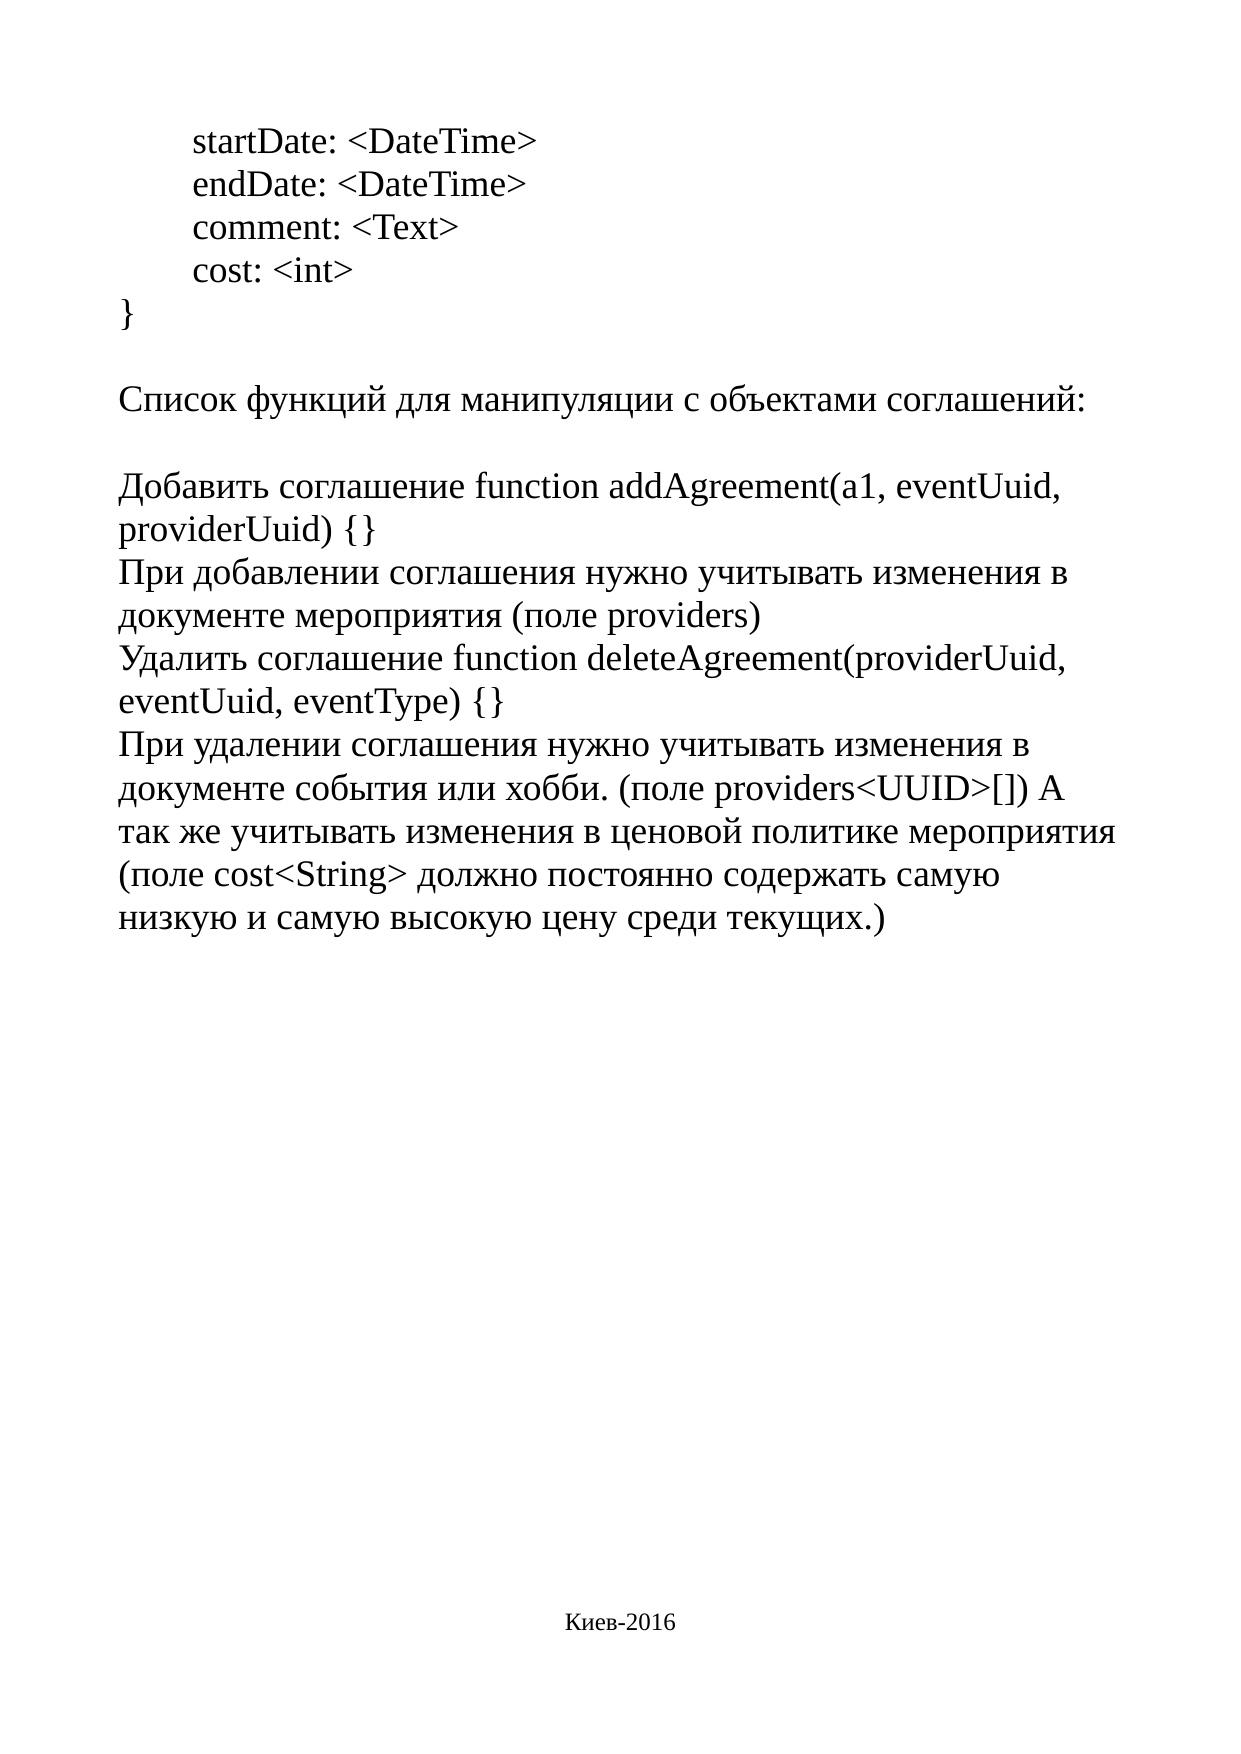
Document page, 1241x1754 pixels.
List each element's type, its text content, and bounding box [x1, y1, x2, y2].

text cost: <int> [118, 247, 1122, 291]
text startDate: <DateTime> [118, 118, 1122, 161]
text При удалении соглашения нужно учитывать изменения в документе события или хобби. (поле providers<UUID>[]) А так же учитывать изменения в ценовой политике мероприятия (поле cost<String> должно постоянно содержать самую низкую и самую высокую цену среди текущих.) [118, 722, 1122, 937]
text endDate: <DateTime> [118, 161, 1122, 204]
text comment: <Text> [118, 204, 1122, 247]
text Добавить соглашение function addAgreement(a1, eventUuid, providerUuid) {} [118, 463, 1122, 549]
text При добавлении соглашения нужно учитывать изменения в документе мероприятия (поле providers) [118, 549, 1122, 636]
text Удалить соглашение function deleteAgreement(providerUuid, eventUuid, eventType) {} [118, 636, 1122, 722]
text } [118, 291, 1122, 334]
text Список функций для манипуляции с объектами соглашений: [118, 377, 1122, 420]
